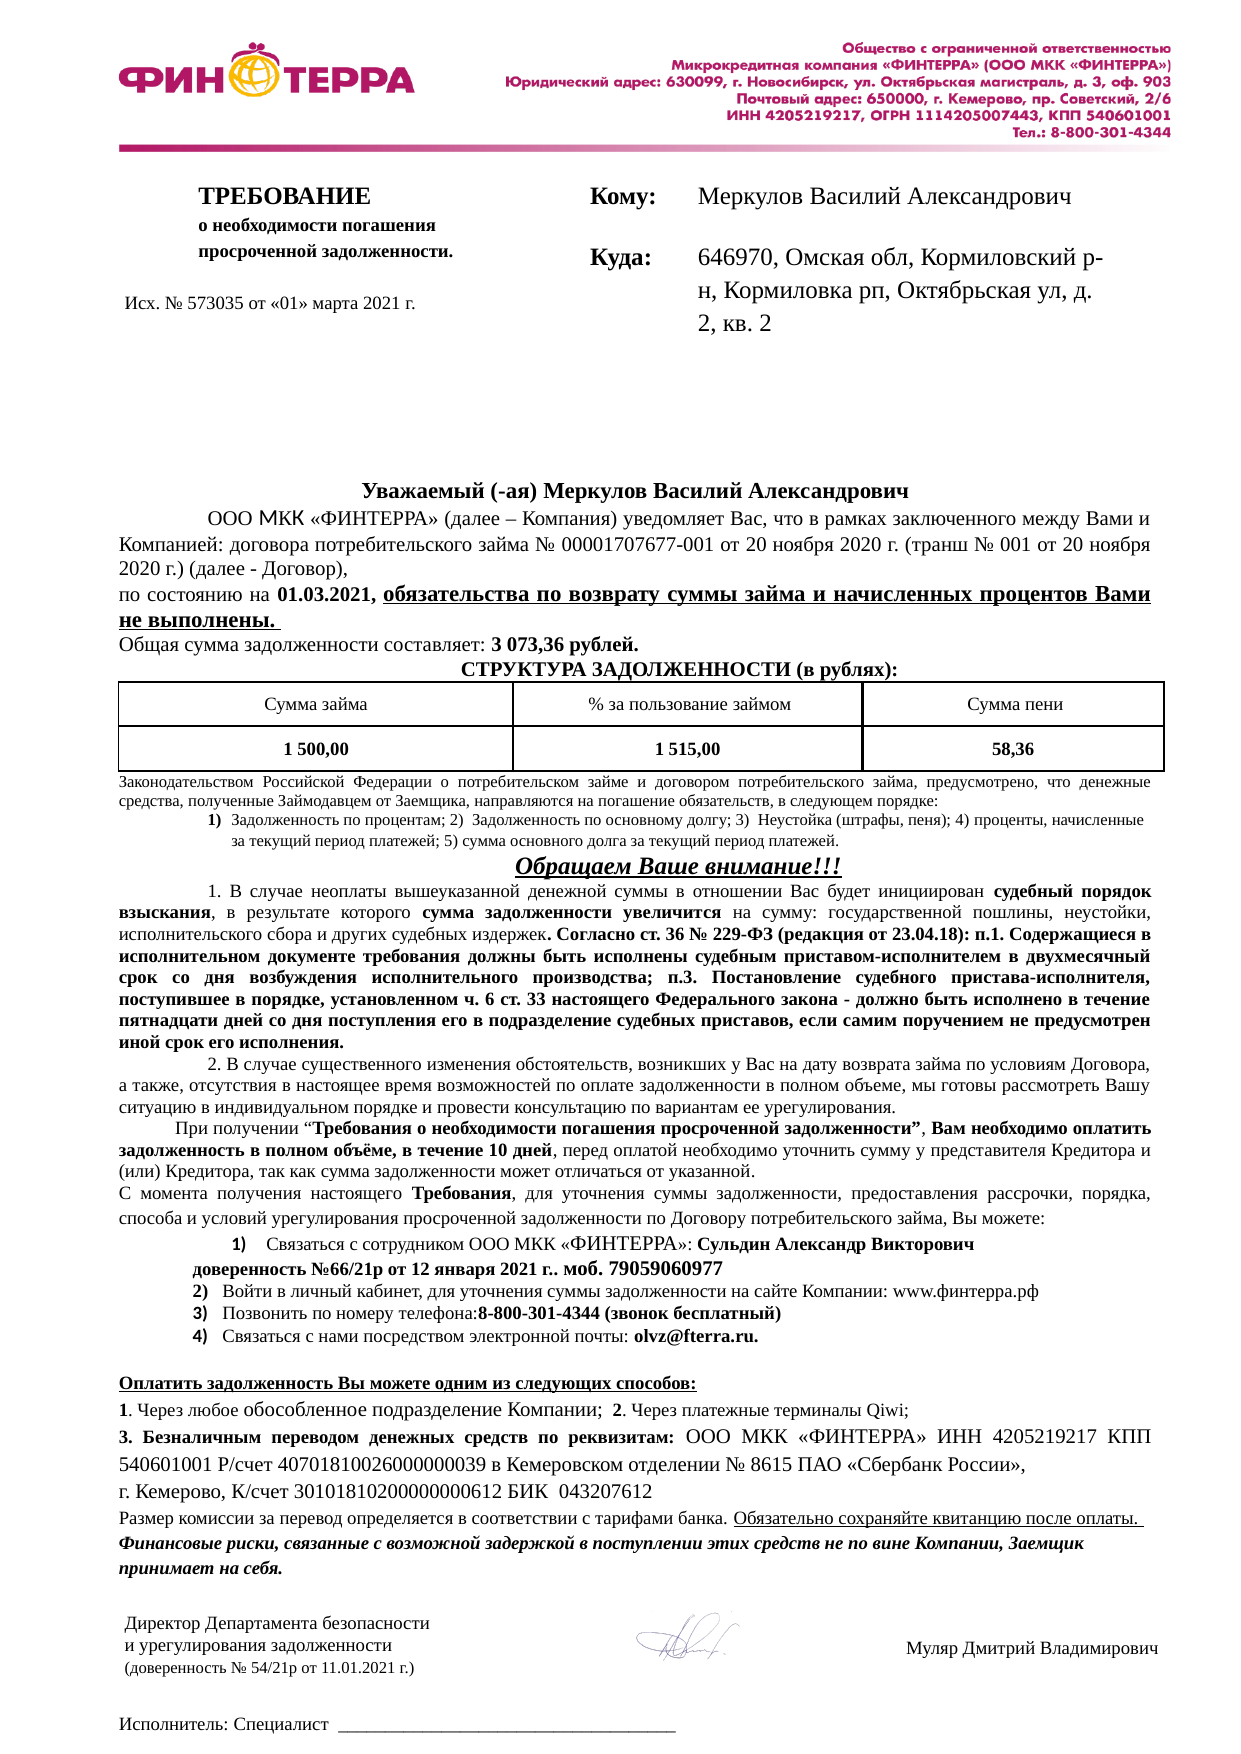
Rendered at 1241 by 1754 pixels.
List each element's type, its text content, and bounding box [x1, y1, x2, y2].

table_header [1116, 175, 1169, 398]
list Войти в личный кабинет, для уточнения суммы задолженности на сайте Компании: www.финтерра.рф [163, 1279, 1152, 1301]
text ООО МКК «ФИНТЕРРА» (далее – Компания) уведомляет Вас, что в рамках заключенного между Вами и Компанией: договора потребительского займа № 00001707677-001 от 20 ноября 2020 г. (транш № 001 от 20 ноября 2020 г.) (далее - Договор), [118, 503, 1152, 580]
text по состоянию на 01.03.2021, обязательства по возврату суммы займа и начисленных процентов Вами не выполнены. [118, 580, 1152, 632]
table_header Сумма пени [864, 683, 1163, 725]
text Оплатить задолженность Вы можете одним из следующих способов: [118, 1372, 1152, 1393]
table_header Меркулов Василий Александрович [692, 175, 1116, 236]
list Связаться с нами посредством электронной почты: olvz@fterra.ru. [192, 1324, 1152, 1347]
text Законодательством Российской Федерации о потребительском займе и договором потребительского займа, предусмотрено, что денежные средства, полученные Займодавцем от Заемщика, направляются на погашение обязательств, в следующем порядке: [118, 772, 1152, 810]
list Позвонить по номеру телефона:8-800-301-4344 (звонок бесплатный) [192, 1301, 1152, 1324]
table_header Сумма займа [119, 683, 512, 725]
text Размер комиссии за перевод определяется в соответствии с тарифами банка. Обязательно сохраняйте квитанцию после оплаты. Финансовые риски, связанные с возможной задержкой в поступлении этих средств не по вине Компании, Заемщик принимает на себя. [118, 1507, 1152, 1578]
table_header % за пользование займом [514, 683, 861, 725]
list Задолженность по процентам; 2) Задолженность по основному долгу; 3) Неустойка (штрафы, пеня); 4) проценты, начисленные за текущий период платежей; 5) сумма основного долга за текущий период платежей. [207, 810, 1152, 850]
text 3. Безналичным переводом денежных средств по реквизитам: ООО МКК «ФИНТЕРРА» ИНН 4205219217 КПП 540601001 Р/счет 40701810026000000039 в Кемеровском отделении № 8615 ПАО «Сбербанк России», [118, 1424, 1152, 1476]
text При получении “Требования о необходимости погашения просроченной задолженности”, Вам необходимо оплатить задолженность в полном объёме, в течение 10 дней, перед оплатой необходимо уточнить сумму у представителя Кредитора и (или) Кредитора, так как сумма задолженности может отличаться от указанной. [118, 1117, 1152, 1182]
text С момента получения настоящего Требования, для уточнения суммы задолженности, предоставления рассрочки, порядка, способа и условий урегулирования просроченной задолженности по Договору потребительского займа, Вы можете: [118, 1182, 1152, 1228]
table_cell 58,36 [864, 727, 1163, 769]
table_header Муляр Дмитрий Владимирович [807, 1606, 1164, 1688]
picture [118, 42, 1171, 152]
text Уважаемый (-ая) Меркулов Василий Александрович [118, 477, 1152, 503]
text доверенность №66/21р от 12 января 2021 г.. моб. 79059060977 [192, 1256, 1152, 1279]
text 1. В случае неоплаты вышеуказанной денежной суммы в отношении Вас будет инициирован судебный порядок взыскания, в результате которого сумма задолженности увеличится на сумму: государственной пошлины, неустойки, исполнительского сбора и других судебных издержек. Согласно ст. 36 № 229-ФЗ (редакция от 23.04.18): п.1. Содержащиеся в исполнительном документе требования должны быть исполнены судебным приставом-исполнителем в двухмесячный срок со дня возбуждения исполнительного производства; п.3. Постановление судебного пристава-исполнителя, поступившее в порядке, установленном ч. 6 ст. 33 настоящего Федерального закона - должно быть исполнено в течение пятнадцати дней со дня поступления его в подразделение судебных приставов, если самим поручением не предусмотрен иной срок его исполнения. [118, 880, 1152, 1052]
table_header Кому: [584, 175, 692, 236]
table_header ТРЕБОВАНИЕ о необходимости погашения просроченной задолженности. Исх. № 573035 от «01» марта 2021 г. [119, 175, 584, 398]
text Общая сумма задолженности составляет: 3 073,36 рублей. [118, 632, 1152, 656]
text г. Кемерово, К/счет 30101810200000000612 БИК 043207612 [118, 1479, 1152, 1503]
text СТРУКТУРА ЗАДОЛЖЕННОСТИ (в рублях): [118, 656, 1152, 681]
text Обращаем Ваше внимание!!! [118, 851, 1152, 880]
table_cell Куда: [584, 236, 692, 398]
table_header [570, 1606, 807, 1688]
list Связаться с сотрудником ООО МКК «ФИНТЕРРА»: Сульдин Александр Викторович [193, 1231, 1152, 1256]
table_cell 646970, Омская обл, Кормиловский р-н, Кормиловка рп, Октябрьская ул, д. 2, кв. 2 [692, 236, 1116, 398]
table_cell 1 500,00 [119, 727, 512, 769]
text 1. Через любое обособленное подразделение Компании; 2. Через платежные терминалы Qiwi; [118, 1397, 1152, 1421]
picture [635, 1611, 742, 1662]
text Исполнитель: Специалист ____________________________________ [118, 1713, 1152, 1735]
text 2. В случае существенного изменения обстоятельств, возникших у Вас на дату возврата займа по условиям Договора, а также, отсутствия в настоящее время возможностей по оплате задолженности в полном объеме, мы готовы рассмотреть Вашу ситуацию в индивидуальном порядке и провести консультацию по вариантам ее урегулирования. [118, 1052, 1152, 1117]
table_cell 1 515,00 [514, 727, 861, 769]
table_header Директор Департамента безопасности и урегулирования задолженности (доверенность № 54/21р от 11.01.2021 г.) [119, 1606, 570, 1688]
